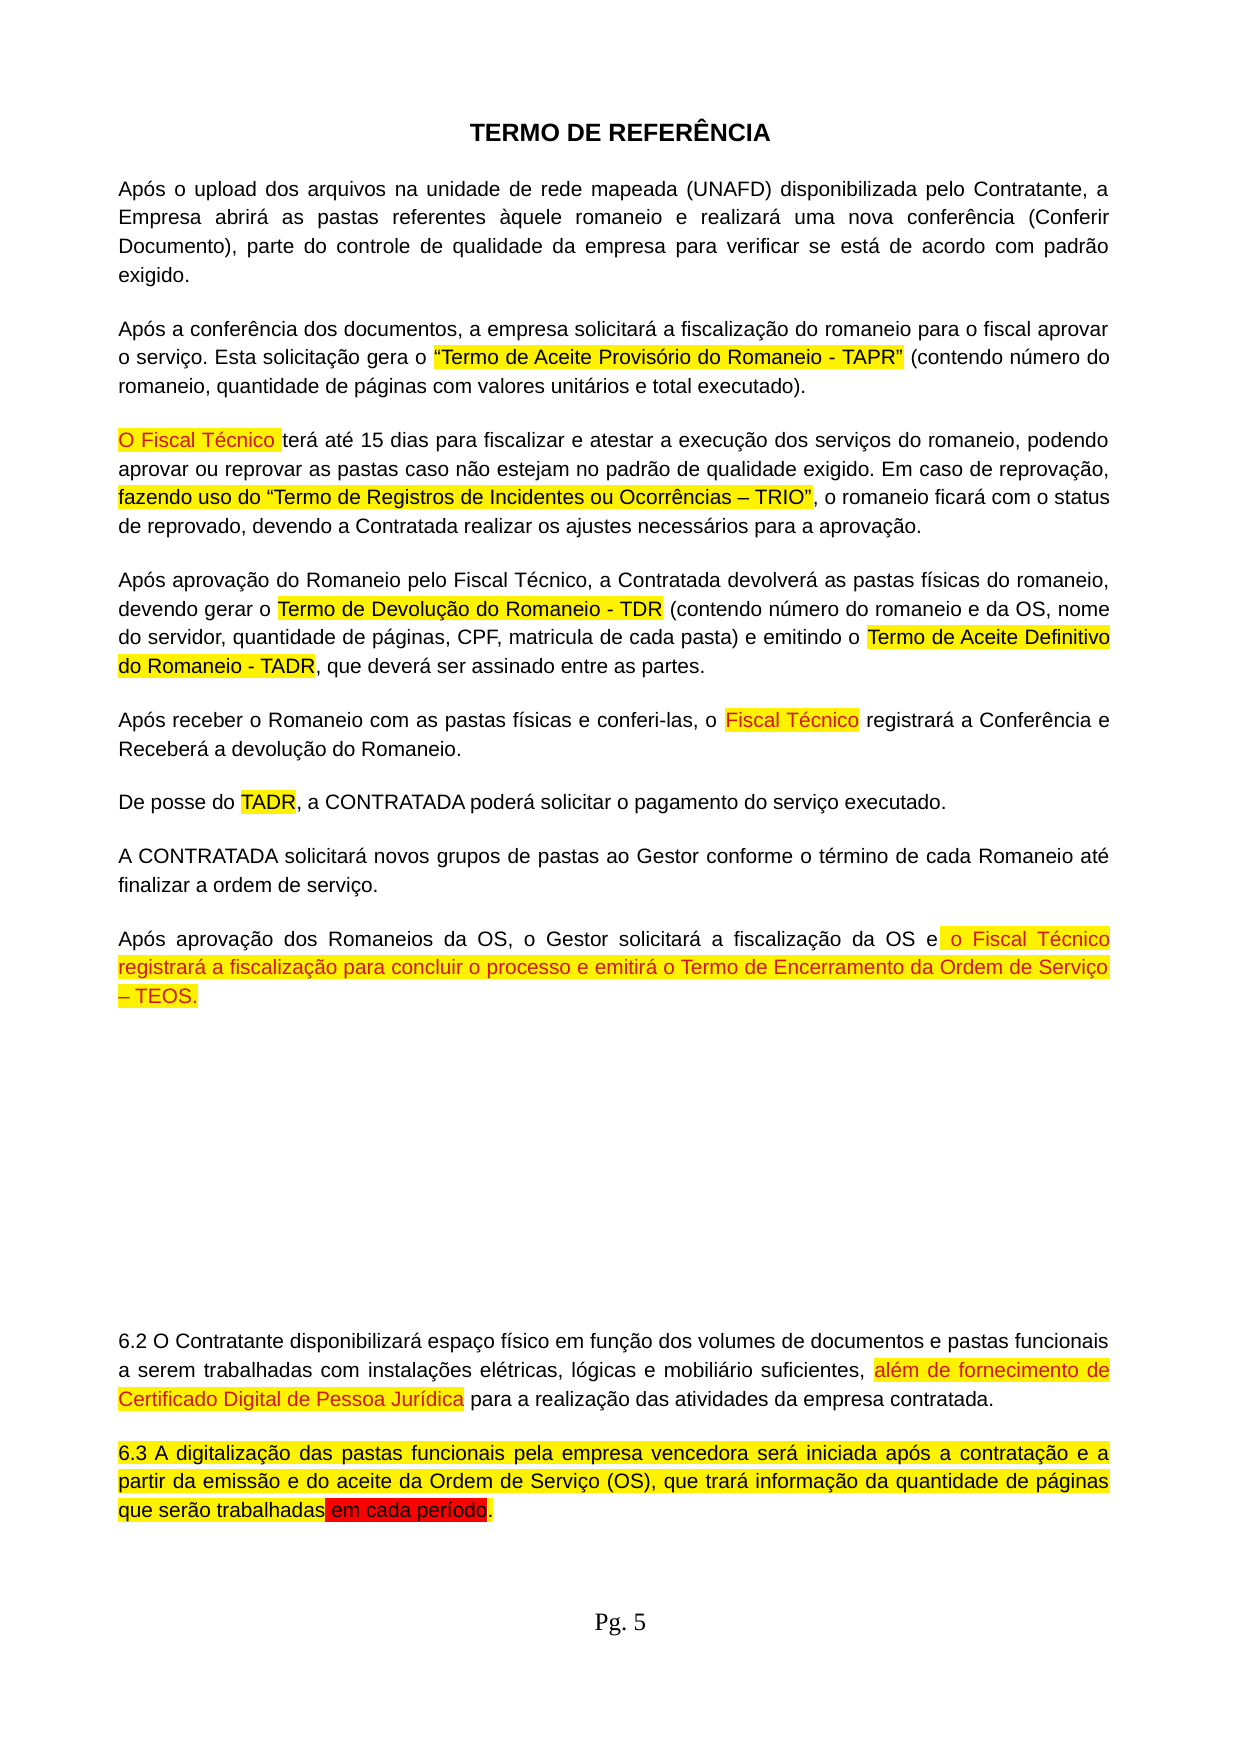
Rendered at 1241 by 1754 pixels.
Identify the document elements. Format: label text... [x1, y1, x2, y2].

text Após o upload dos arquivos na unidade de rede mapeada (UNAFD) disponibilizada pelo Contratante, a Empresa abrirá as pastas referentes àquele romaneio e realizará uma nova conferência (Conferir Documento), parte do controle de qualidade da empresa para verificar se está de acordo com padrão exigido. [118, 176, 1110, 287]
text De posse do TADR, a CONTRATADA poderá solicitar o pagamento do serviço executado. [118, 790, 1110, 814]
text Após a conferência dos documentos, a empresa solicitará a fiscalização do romaneio para o fiscal aprovar o serviço. Esta solicitação gera o “Termo de Aceite Provisório do Romaneio - TAPR” (contendo número do romaneio, quantidade de páginas com valores unitários e total executado). [118, 316, 1110, 398]
text Após receber o Romaneio com as pastas físicas e conferi-las, o Fiscal Técnico registrará a Conferência e Receberá a devolução do Romaneio. [118, 708, 1110, 760]
text A CONTRATADA solicitará novos grupos de pastas ao Gestor conforme o término de cada Romaneio até finalizar a ordem de serviço. [118, 844, 1110, 897]
text 6.2 O Contratante disponibilizará espaço físico em função dos volumes de documentos e pastas funcionais a serem trabalhadas com instalações elétricas, lógicas e mobiliário suficientes, além de fornecimento de Certificado Digital de Pessoa Jurídica para a realização das atividades da empresa contratada. [118, 1329, 1110, 1411]
text 6.3 A digitalização das pastas funcionais pela empresa vencedora será iniciada após a contratação e a partir da emissão e do aceite da Ordem de Serviço (OS), que trará informação da quantidade de páginas que serão trabalhadas em cada período. [118, 1441, 1110, 1522]
text O Fiscal Técnico terá até 15 dias para fiscalizar e atestar a execução dos serviços do romaneio, podendo aprovar ou reprovar as pastas caso não estejam no padrão de qualidade exigido. Em caso de reprovação, fazendo uso do “Termo de Registros de Incidentes ou Ocorrências – TRIO”, o romaneio ficará com o status de reprovado, devendo a Contratada realizar os ajustes necessários para a aprovação. [118, 428, 1110, 538]
text Após aprovação do Romaneio pelo Fiscal Técnico, a Contratada devolverá as pastas físicas do romaneio, devendo gerar o Termo de Devolução do Romaneio - TDR (contendo número do romaneio e da OS, nome do servidor, quantidade de páginas, CPF, matricula de cada pasta) e emitindo o Termo de Aceite Definitivo do Romaneio - TADR, que deverá ser assinado entre as partes. [118, 568, 1110, 678]
text Após aprovação dos Romaneios da OS, o Gestor solicitará a fiscalização da OS e o Fiscal Técnico registrará a fiscalização para concluir o processo e emitirá o Termo de Encerramento da Ordem de Serviço – TEOS. [118, 926, 1110, 1008]
